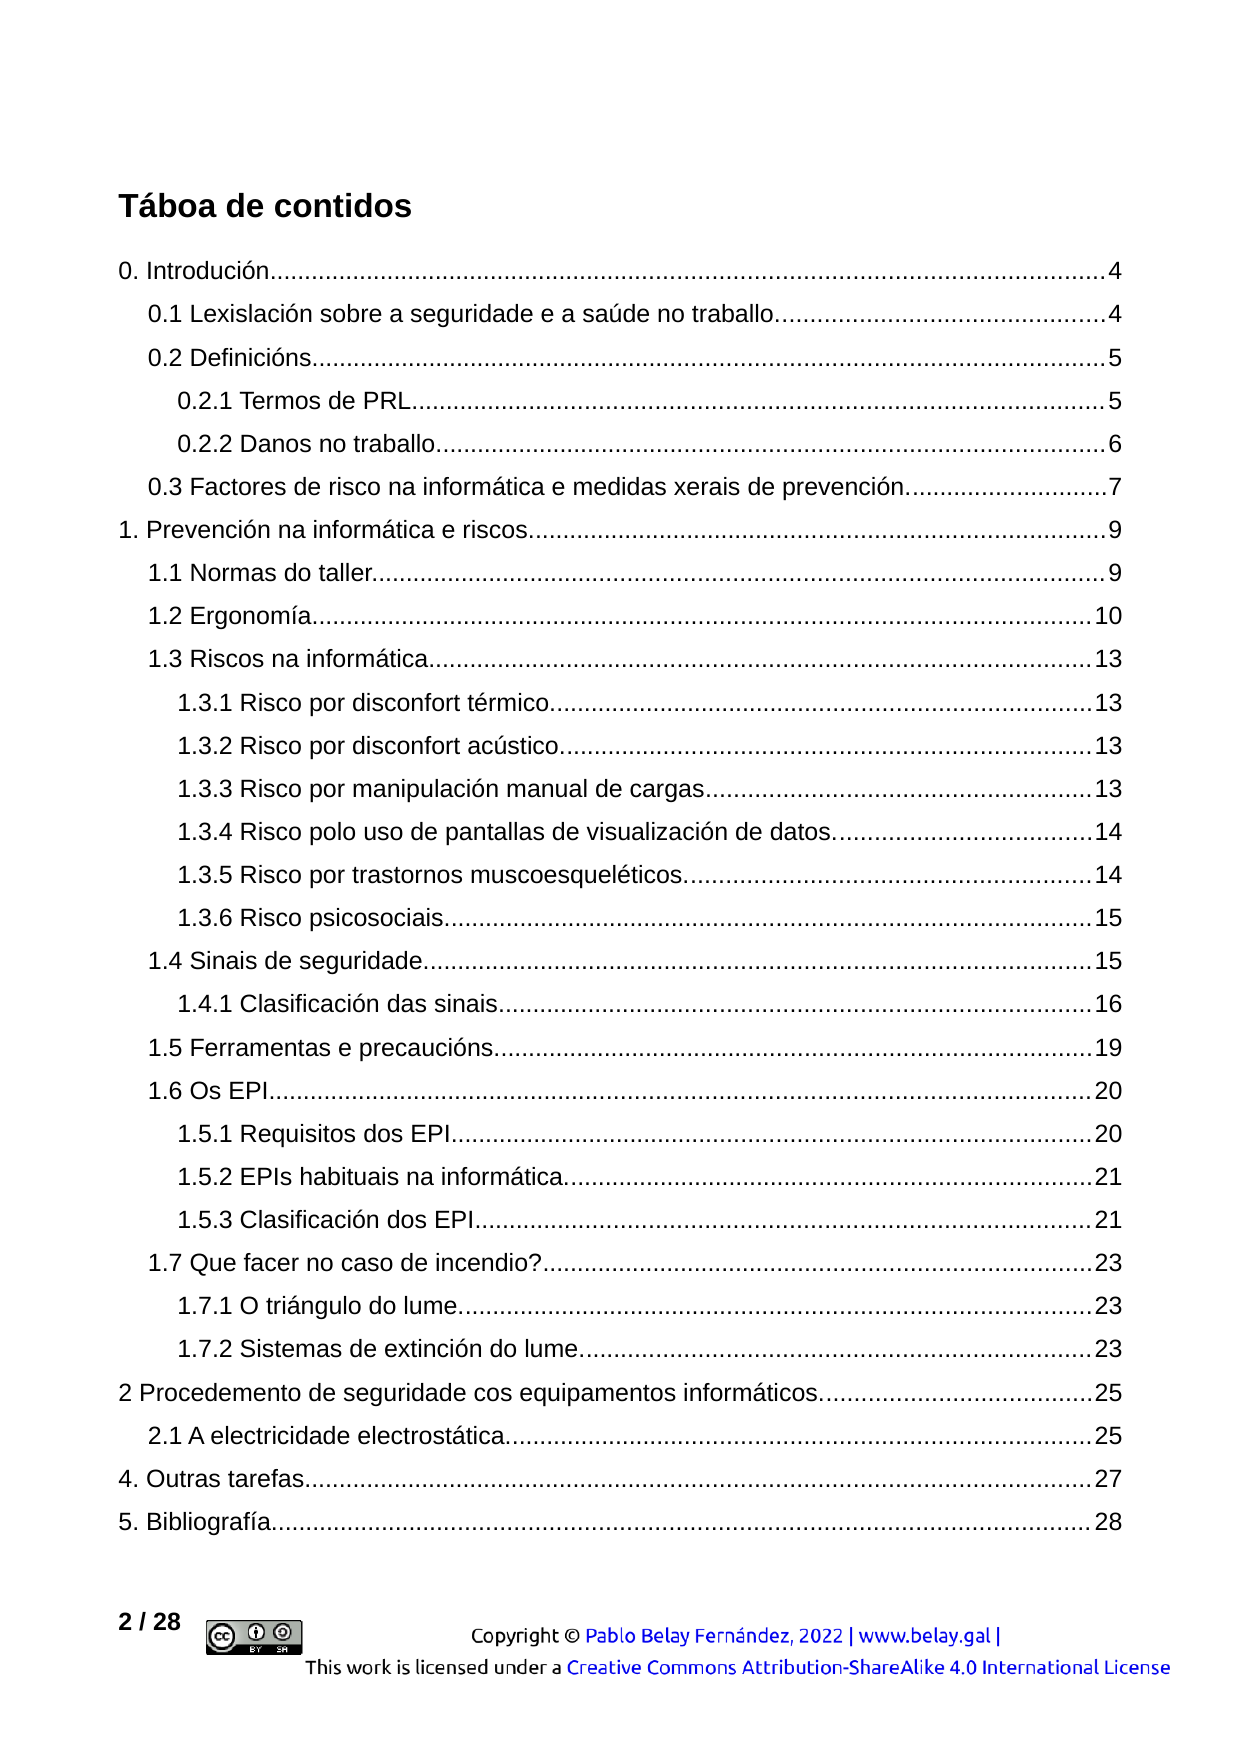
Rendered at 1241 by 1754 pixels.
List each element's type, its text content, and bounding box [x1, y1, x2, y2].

text 1.3.6 Risco psicosociais. 15 [177, 903, 1122, 932]
text 0.2.2 Danos no traballo. 6 [177, 429, 1122, 458]
text 1.3.5 Risco por trastornos muscoesqueléticos. 14 [177, 860, 1122, 889]
text 1. Prevención na informática e riscos. 9 [118, 515, 1122, 544]
subtitle Táboa de contidos [118, 186, 1122, 225]
text 1.3 Riscos na informática 13 [148, 644, 1122, 673]
text 1.7 Que facer no caso de incendio? 23 [148, 1248, 1122, 1277]
text 1.5 Ferramentas e precaucións. 19 [148, 1033, 1122, 1061]
text 1.5.3 Clasificación dos EPI 21 [177, 1205, 1122, 1234]
picture [200, 1604, 1205, 1690]
text 1.3.1 Risco por disconfort térmico. 13 [177, 688, 1122, 716]
text 1.4 Sinais de seguridade. 15 [148, 946, 1122, 975]
text 0.2 Definicións 5 [148, 343, 1122, 371]
text 2.1 A electricidade electrostática. 25 [148, 1421, 1122, 1449]
text 0.3 Factores de risco na informática e medidas xerais de prevención. 7 [148, 472, 1122, 501]
text 1.7.2 Sistemas de extinción do lume. 23 [177, 1334, 1122, 1363]
text 4. Outras tarefas. 27 [118, 1464, 1122, 1493]
text 1.6 Os EPI 20 [148, 1076, 1122, 1104]
text 1.5.1 Requisitos dos EPI 20 [177, 1119, 1122, 1148]
text 5. Bibliografía. 28 [118, 1507, 1122, 1536]
text 0.1 Lexislación sobre a seguridade e a saúde no traballo. 4 [148, 299, 1122, 328]
text 1.3.3 Risco por manipulación manual de cargas 13 [177, 774, 1122, 803]
text 1.7.1 O triángulo do lume. 23 [177, 1291, 1122, 1320]
text 1.3.2 Risco por disconfort acústico. 13 [177, 731, 1122, 759]
text 0. Introdución 4 [118, 256, 1122, 285]
text 1.4.1 Clasificación das sinais 16 [177, 989, 1122, 1018]
text 2 Procedemento de seguridade cos equipamentos informáticos. 25 [118, 1378, 1122, 1406]
text 1.2 Ergonomía 10 [148, 601, 1122, 630]
text 1.1 Normas do taller. 9 [148, 558, 1122, 587]
text 1.5.2 EPIs habituais na informática. 21 [177, 1162, 1122, 1191]
text 1.3.4 Risco polo uso de pantallas de visualización de datos. 14 [177, 817, 1122, 846]
text 0.2.1 Termos de PRL 5 [177, 386, 1122, 414]
